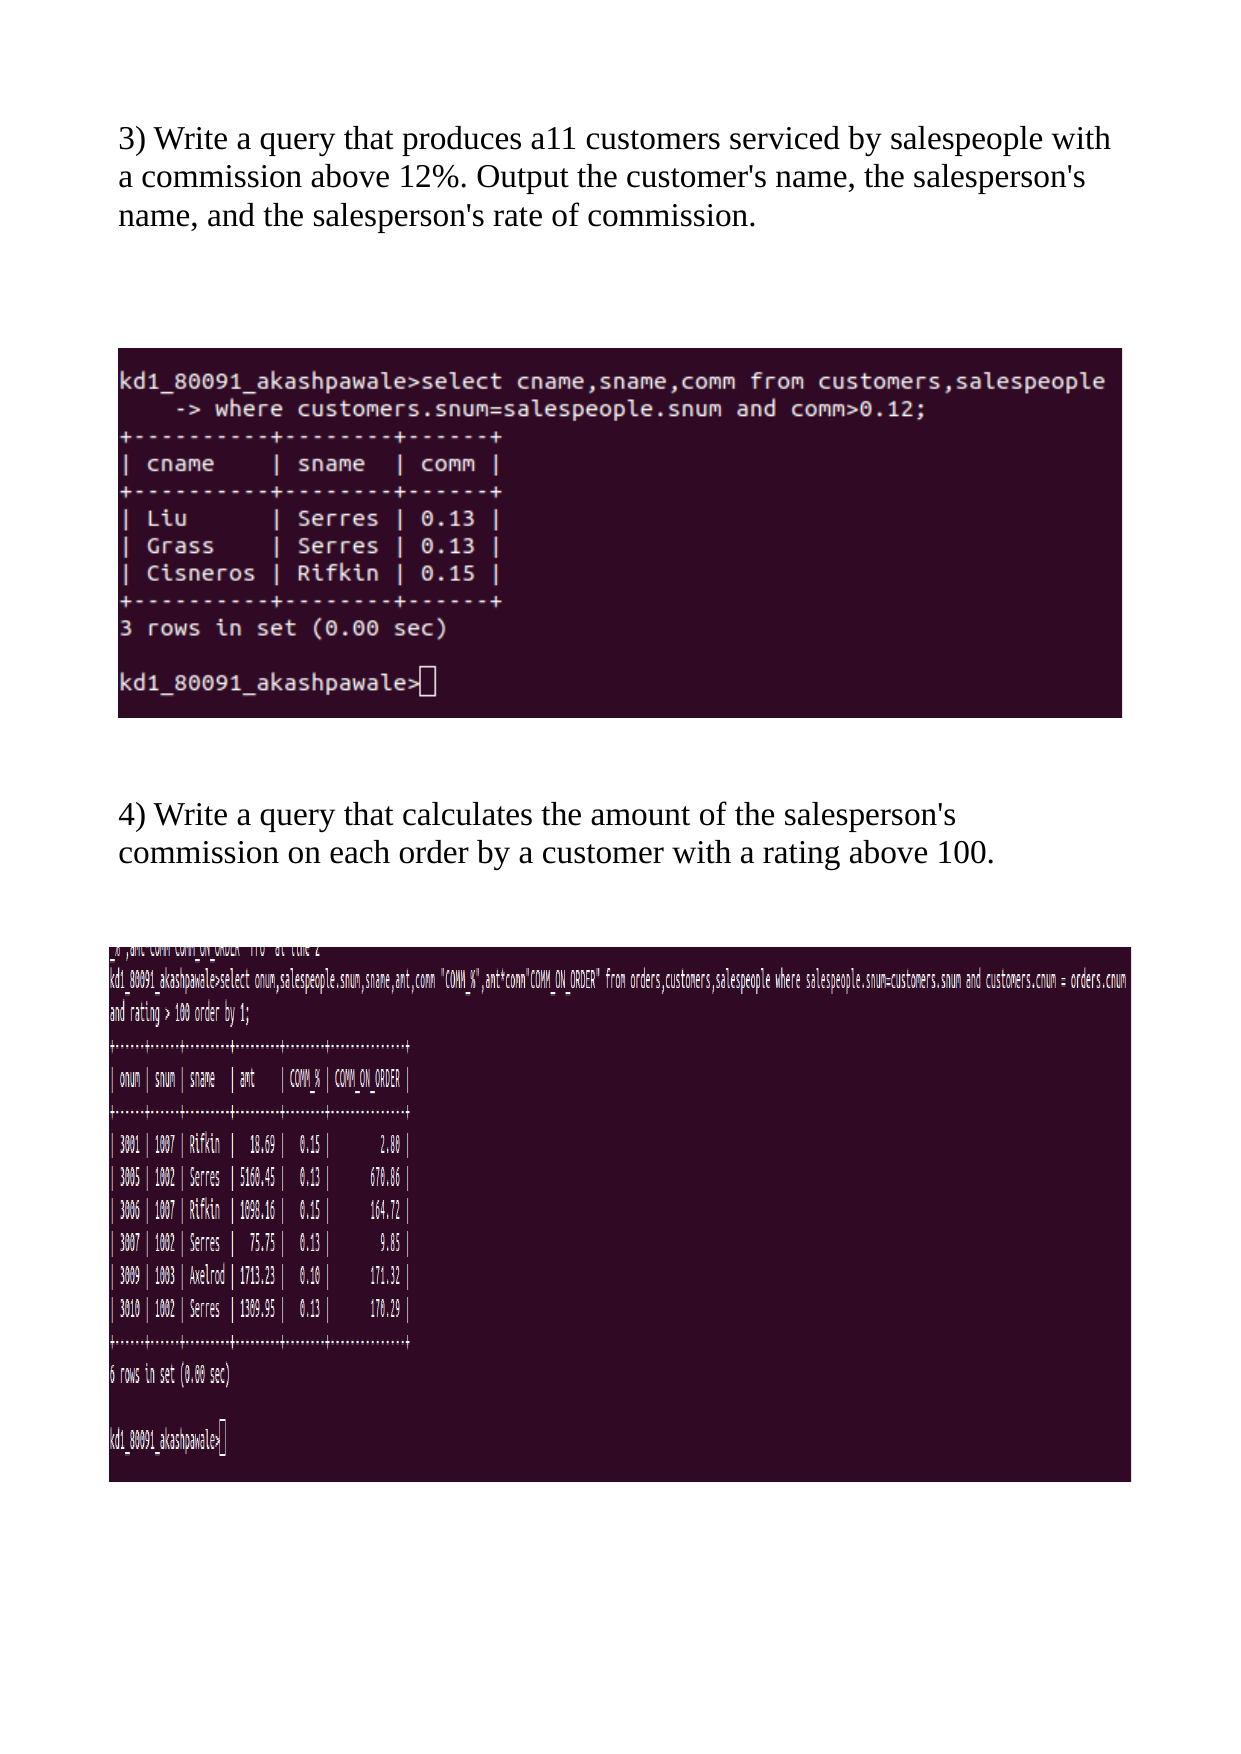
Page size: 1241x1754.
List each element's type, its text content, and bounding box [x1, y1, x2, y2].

text 3) Write a query that produces a11 customers serviced by salespeople with a commission above 12%. Output the customer's name, the salesperson's name, and the salesperson's rate of commission. [118, 118, 1122, 233]
picture [109, 947, 1132, 1482]
picture [118, 348, 1123, 718]
text 4) Write a query that calculates the amount of the salesperson's commission on each order by a customer with a rating above 100. [118, 794, 1122, 871]
